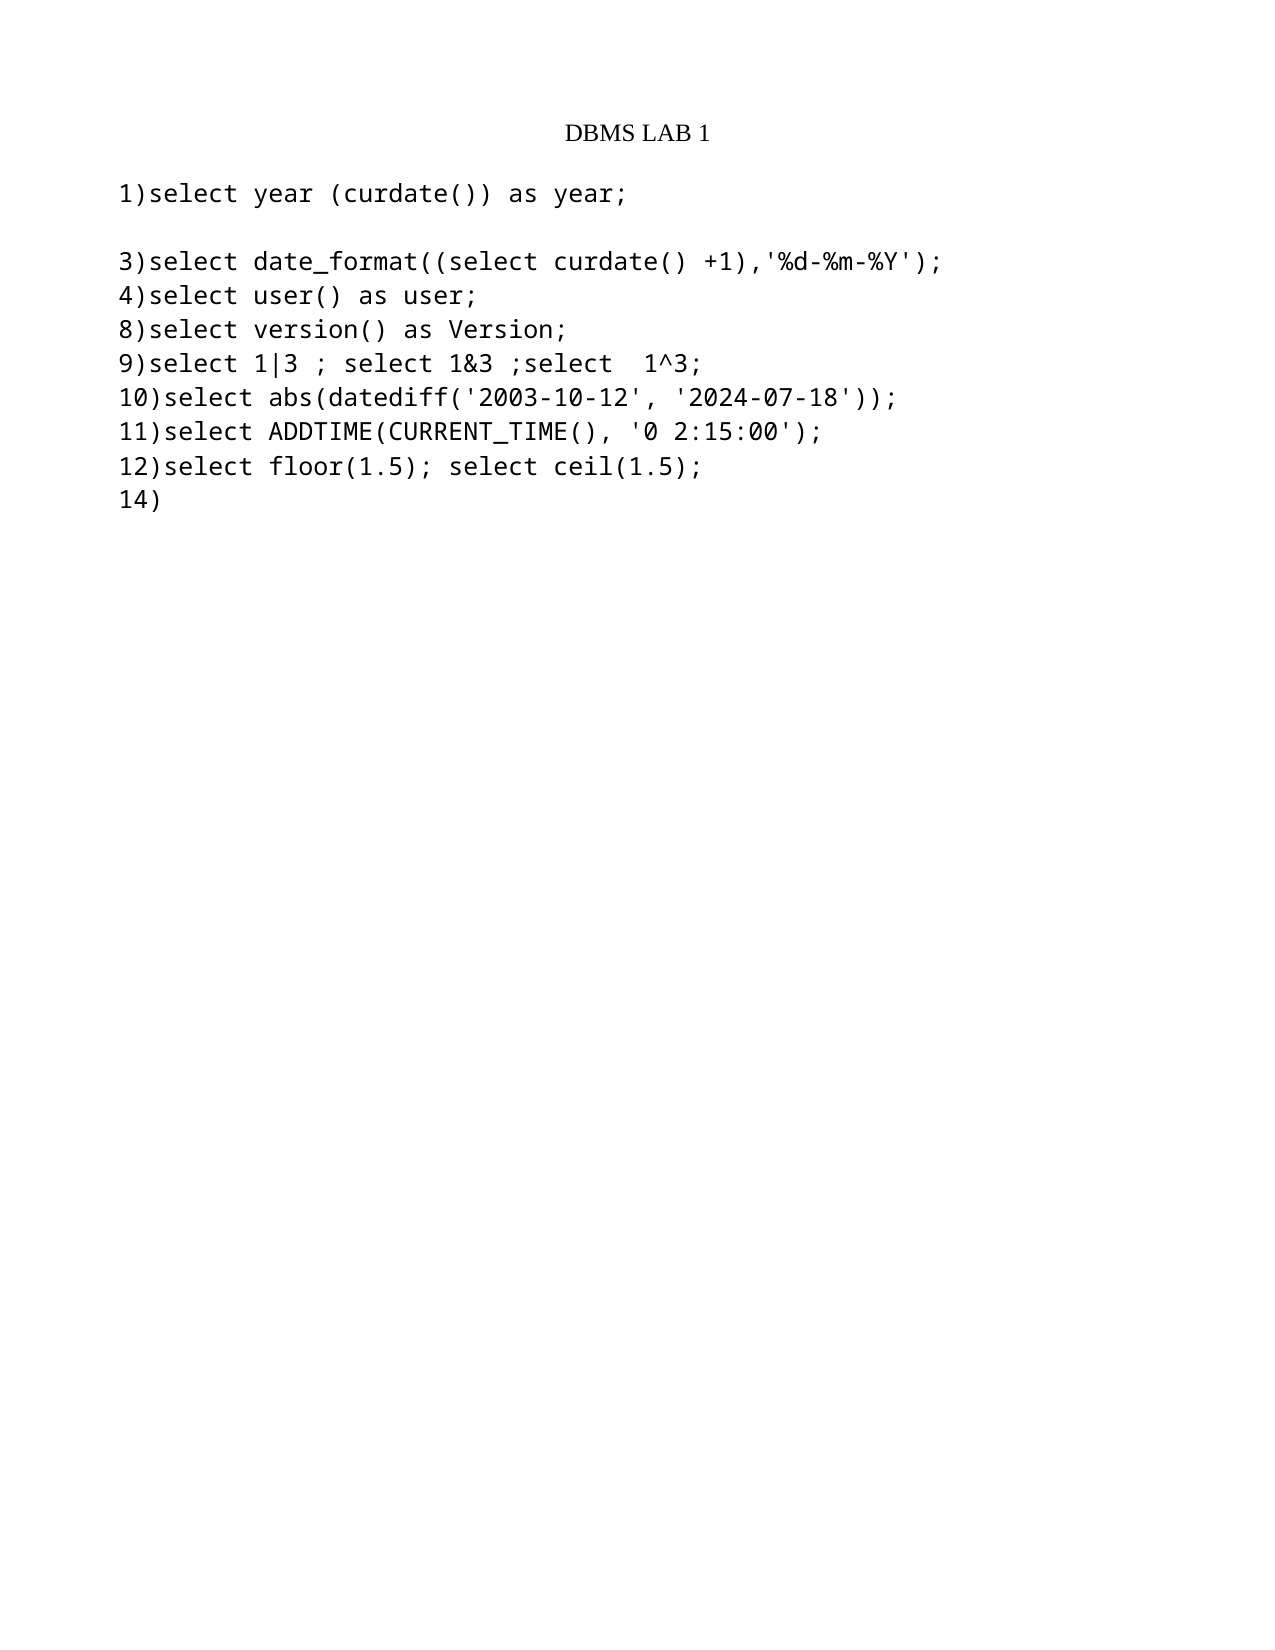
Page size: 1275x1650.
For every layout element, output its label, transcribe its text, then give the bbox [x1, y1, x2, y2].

text 10)select abs(datediff('2003-10-12', '2024-07-18')); [118, 380, 1157, 414]
text DBMS LAB 1 [118, 118, 1157, 147]
text 8)select version() as Version; [118, 312, 1157, 346]
text 3)select date_format((select curdate() +1),'%d-%m-%Y'); [118, 244, 1157, 278]
text 11)select ADDTIME(CURRENT_TIME(), '0 2:15:00'); [118, 414, 1157, 448]
text 9)select 1|3 ; select 1&3 ;select 1^3; [118, 346, 1157, 380]
text 1)select year (curdate()) as year; [118, 176, 1157, 210]
text 12)select floor(1.5); select ceil(1.5); [118, 448, 1157, 482]
text 14) [118, 482, 1157, 516]
text 4)select user() as user; [118, 278, 1157, 312]
